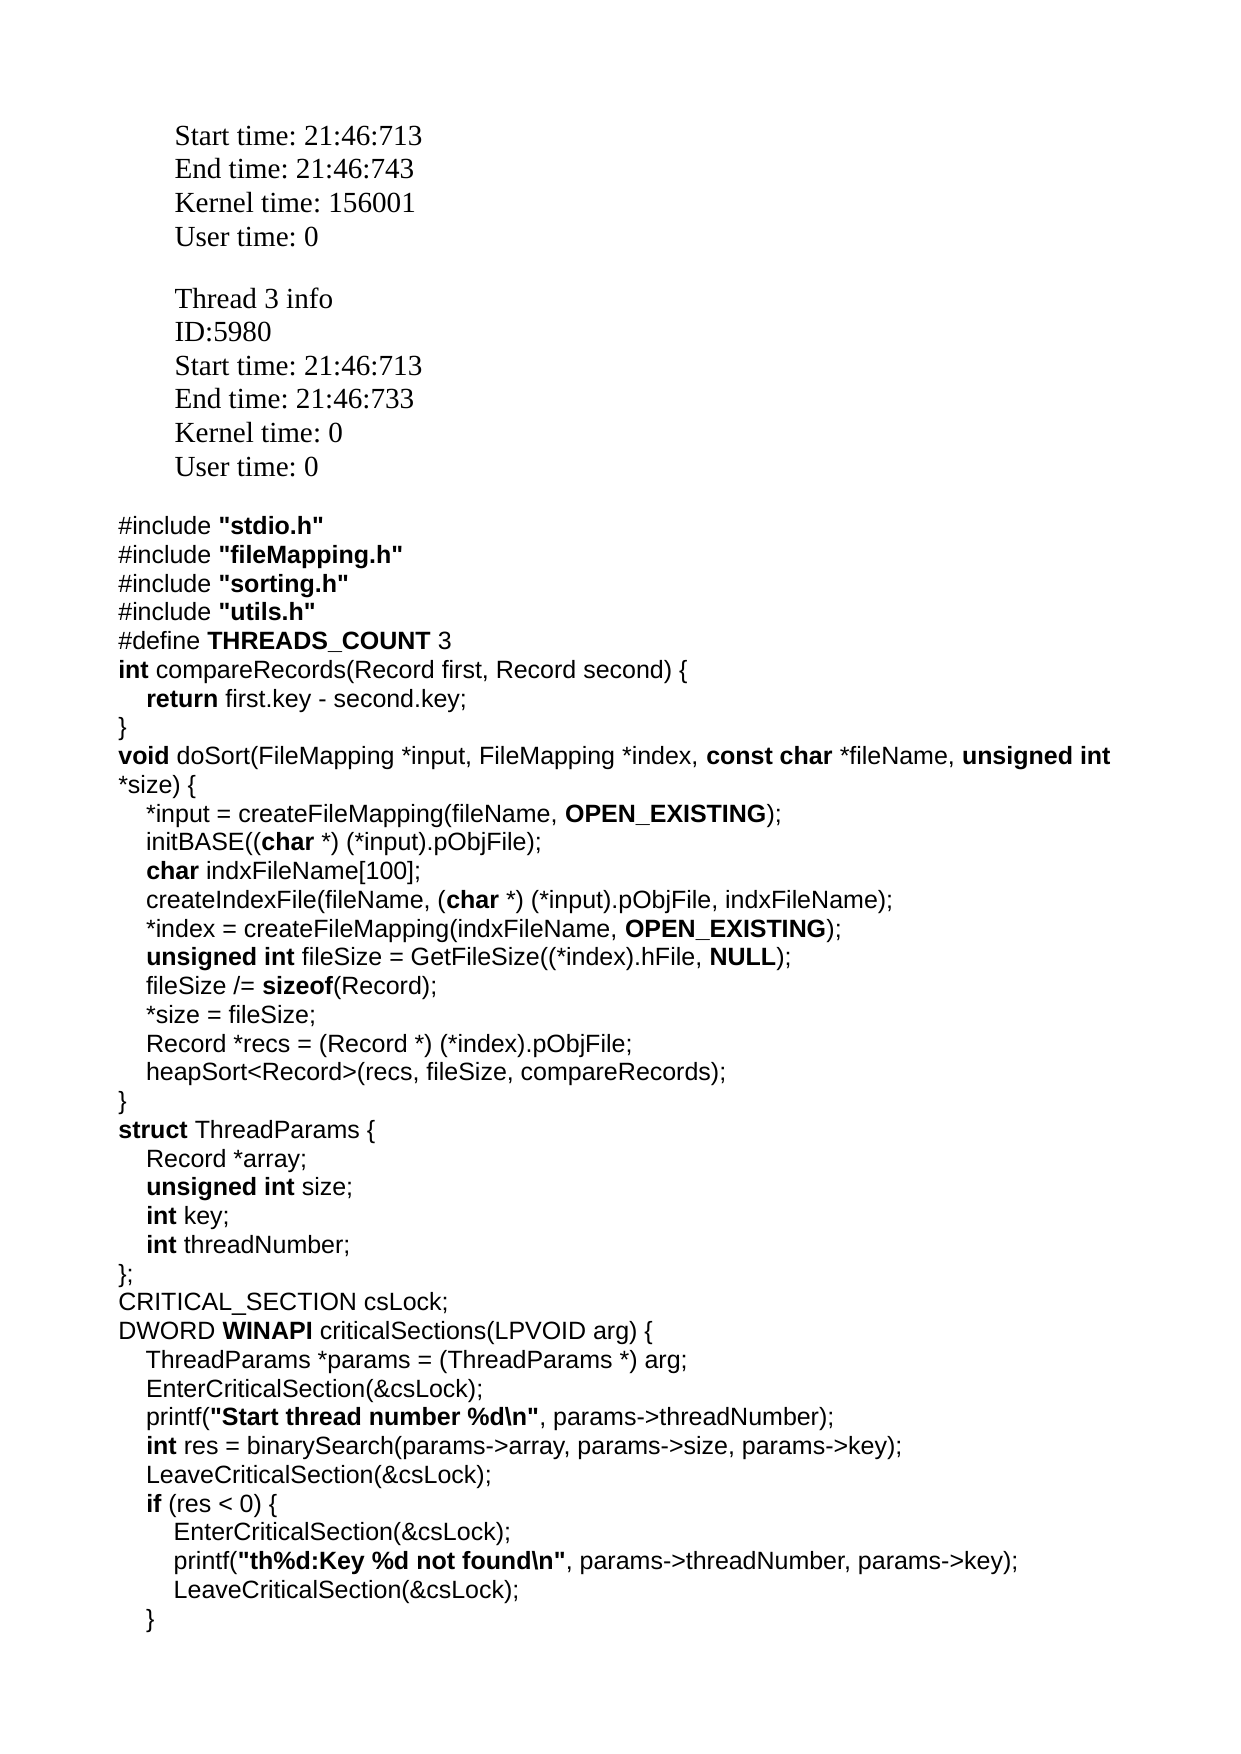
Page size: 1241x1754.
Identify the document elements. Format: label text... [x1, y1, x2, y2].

text End time: 21:46:743 [118, 152, 1122, 185]
text EnterCriticalSection(&csLock); [118, 1517, 1122, 1546]
text } [118, 712, 1122, 741]
text createIndexFile(fileName, (char *) (*input).pObjFile, indxFileName); [118, 885, 1122, 913]
text *index = createFileMapping(indxFileName, OPEN_EXISTING); [118, 913, 1122, 942]
text User time: 0 [118, 449, 1122, 482]
text #include "fileMapping.h" [118, 540, 1122, 568]
text CRITICAL_SECTION csLock; [118, 1287, 1122, 1316]
text EnterCriticalSection(&csLock); [118, 1373, 1122, 1402]
text DWORD WINAPI criticalSections(LPVOID arg) { [118, 1316, 1122, 1345]
text } [118, 1086, 1122, 1115]
text Record *recs = (Record *) (*index).pObjFile; [118, 1028, 1122, 1057]
text char indxFileName[100]; [118, 856, 1122, 885]
text ID:5980 [118, 314, 1122, 348]
text Start time: 21:46:713 [118, 348, 1122, 382]
text int key; [118, 1201, 1122, 1230]
text #include "utils.h" [118, 597, 1122, 626]
text } [118, 1603, 1122, 1632]
text void doSort(FileMapping *input, FileMapping *index, const char *fileName, unsigned int *size) { [118, 741, 1122, 798]
text User time: 0 [118, 219, 1122, 252]
text int res = binarySearch(params->array, params->size, params->key); [118, 1431, 1122, 1460]
text initBASE((char *) (*input).pObjFile); [118, 827, 1122, 856]
text *size = fileSize; [118, 1000, 1122, 1028]
text unsigned int size; [118, 1172, 1122, 1201]
text #include "sorting.h" [118, 568, 1122, 597]
text Thread 3 info [118, 281, 1122, 314]
text LeaveCriticalSection(&csLock); [118, 1575, 1122, 1603]
text #define THREADS_COUNT 3 [118, 626, 1122, 655]
text ThreadParams *params = (ThreadParams *) arg; [118, 1345, 1122, 1373]
text if (res < 0) { [118, 1488, 1122, 1517]
text return first.key - second.key; [118, 683, 1122, 712]
text End time: 21:46:733 [118, 382, 1122, 415]
text struct ThreadParams { [118, 1115, 1122, 1143]
text printf("Start thread number %d\n", params->threadNumber); [118, 1402, 1122, 1431]
text }; [118, 1258, 1122, 1287]
text Kernel time: 0 [118, 415, 1122, 449]
text heapSort<Record>(recs, fileSize, compareRecords); [118, 1057, 1122, 1086]
text unsigned int fileSize = GetFileSize((*index).hFile, NULL); [118, 942, 1122, 971]
text fileSize /= sizeof(Record); [118, 971, 1122, 1000]
text LeaveCriticalSection(&csLock); [118, 1460, 1122, 1488]
text Record *array; [118, 1143, 1122, 1172]
text #include "stdio.h" [118, 511, 1122, 540]
text int compareRecords(Record first, Record second) { [118, 655, 1122, 683]
text Kernel time: 156001 [118, 185, 1122, 219]
text printf("th%d:Key %d not found\n", params->threadNumber, params->key); [118, 1546, 1122, 1575]
text *input = createFileMapping(fileName, OPEN_EXISTING); [118, 798, 1122, 827]
text int threadNumber; [118, 1230, 1122, 1258]
text Start time: 21:46:713 [118, 118, 1122, 152]
